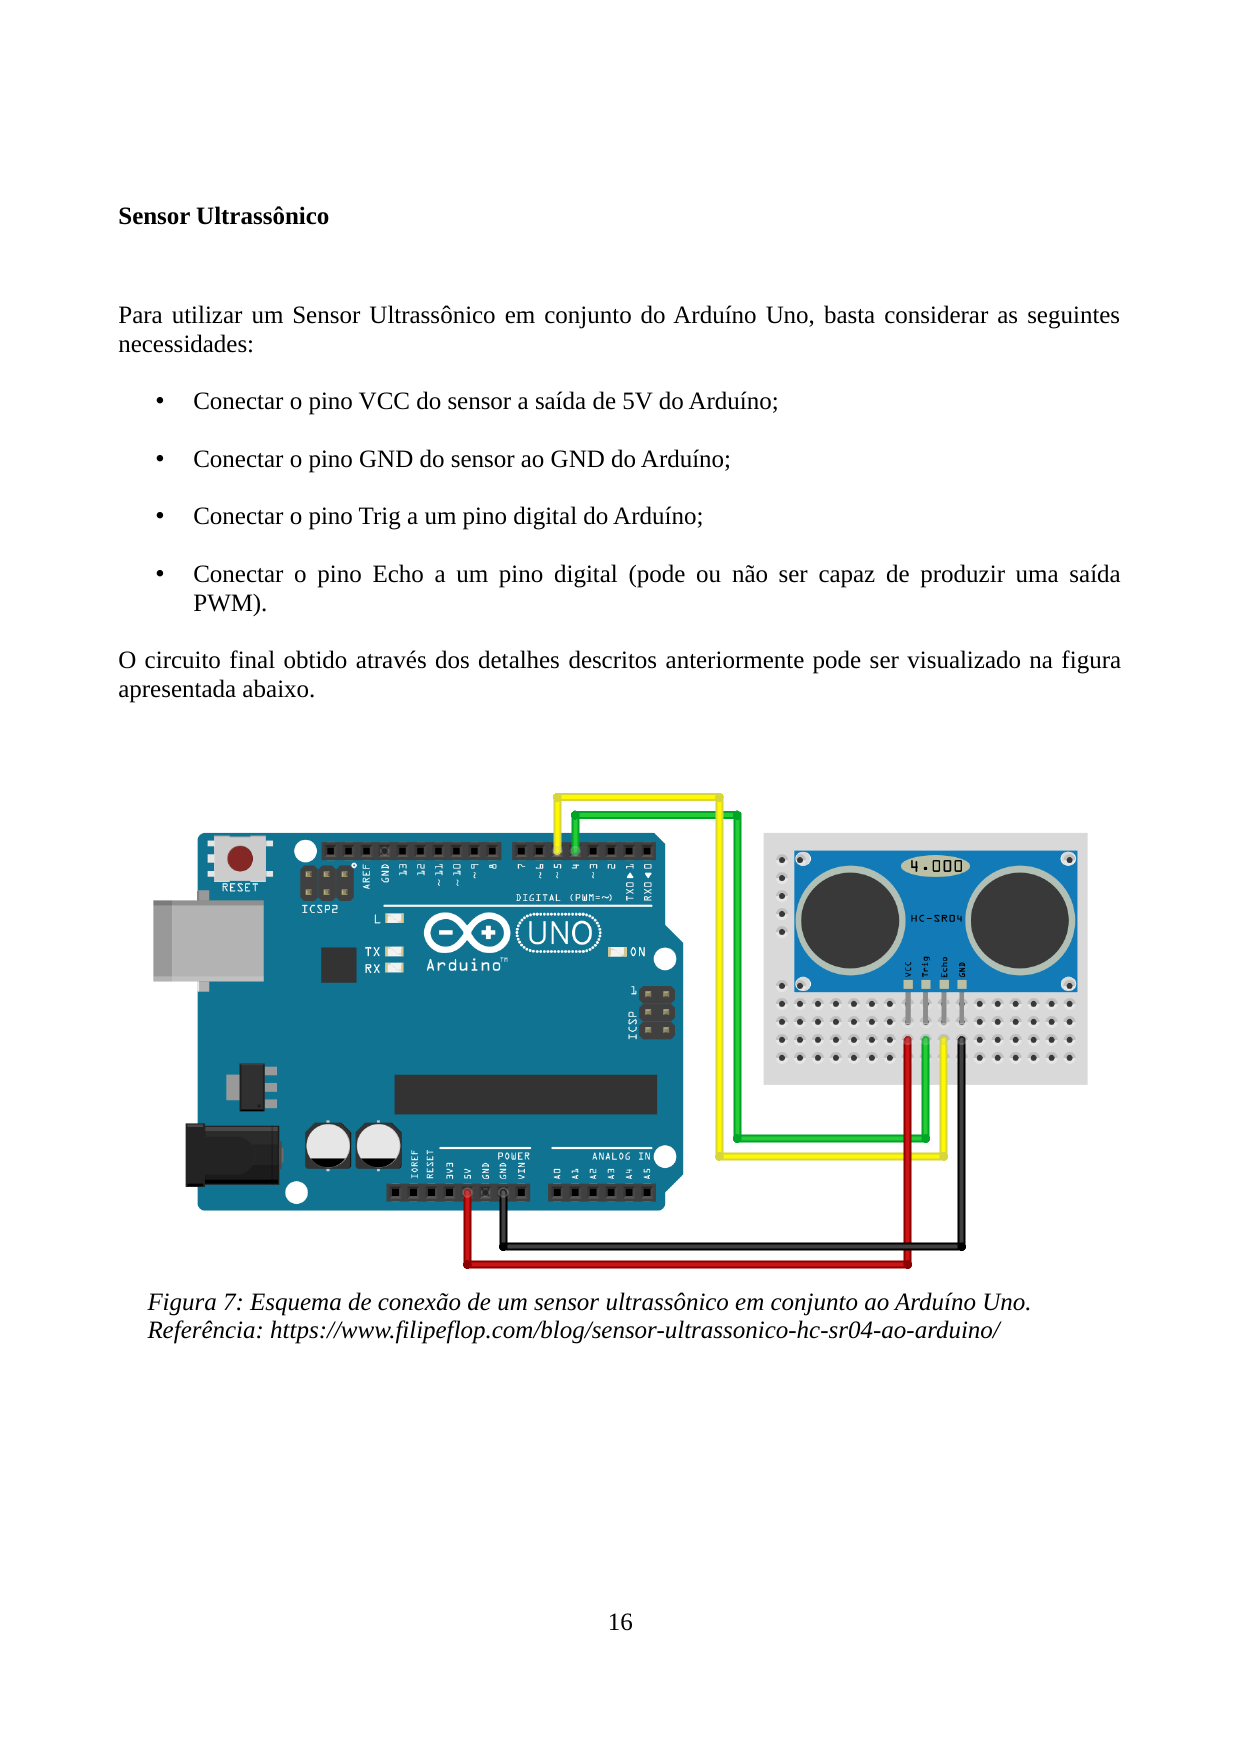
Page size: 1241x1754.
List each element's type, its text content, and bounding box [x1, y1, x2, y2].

text Para utilizar um Sensor Ultrassônico em conjunto do Arduíno Uno, basta considerar as seguintes necessidades: [118, 300, 1122, 358]
list Conectar o pino Trig a um pino digital do Arduíno; [156, 501, 1122, 530]
list Conectar o pino VCC do sensor a saída de 5V do Arduíno; [156, 386, 1122, 415]
picture [147, 772, 1093, 1287]
text Figura 7: Esquema de conexão de um sensor ultrassônico em conjunto ao Arduíno Uno. Referência: https://www.filipeflop.com/blog/sensor-ultrassonico-hc-sr04-ao-arduino/ [147, 1287, 1093, 1344]
list Conectar o pino GND do sensor ao GND do Arduíno; [156, 444, 1122, 473]
list Conectar o pino Echo a um pino digital (pode ou não ser capaz de produzir uma saída PWM). [156, 559, 1122, 616]
text O circuito final obtido através dos detalhes descritos anteriormente pode ser visualizado na figura apresentada abaixo. [118, 645, 1122, 703]
subtitle Sensor Ultrassônico [118, 201, 1122, 230]
